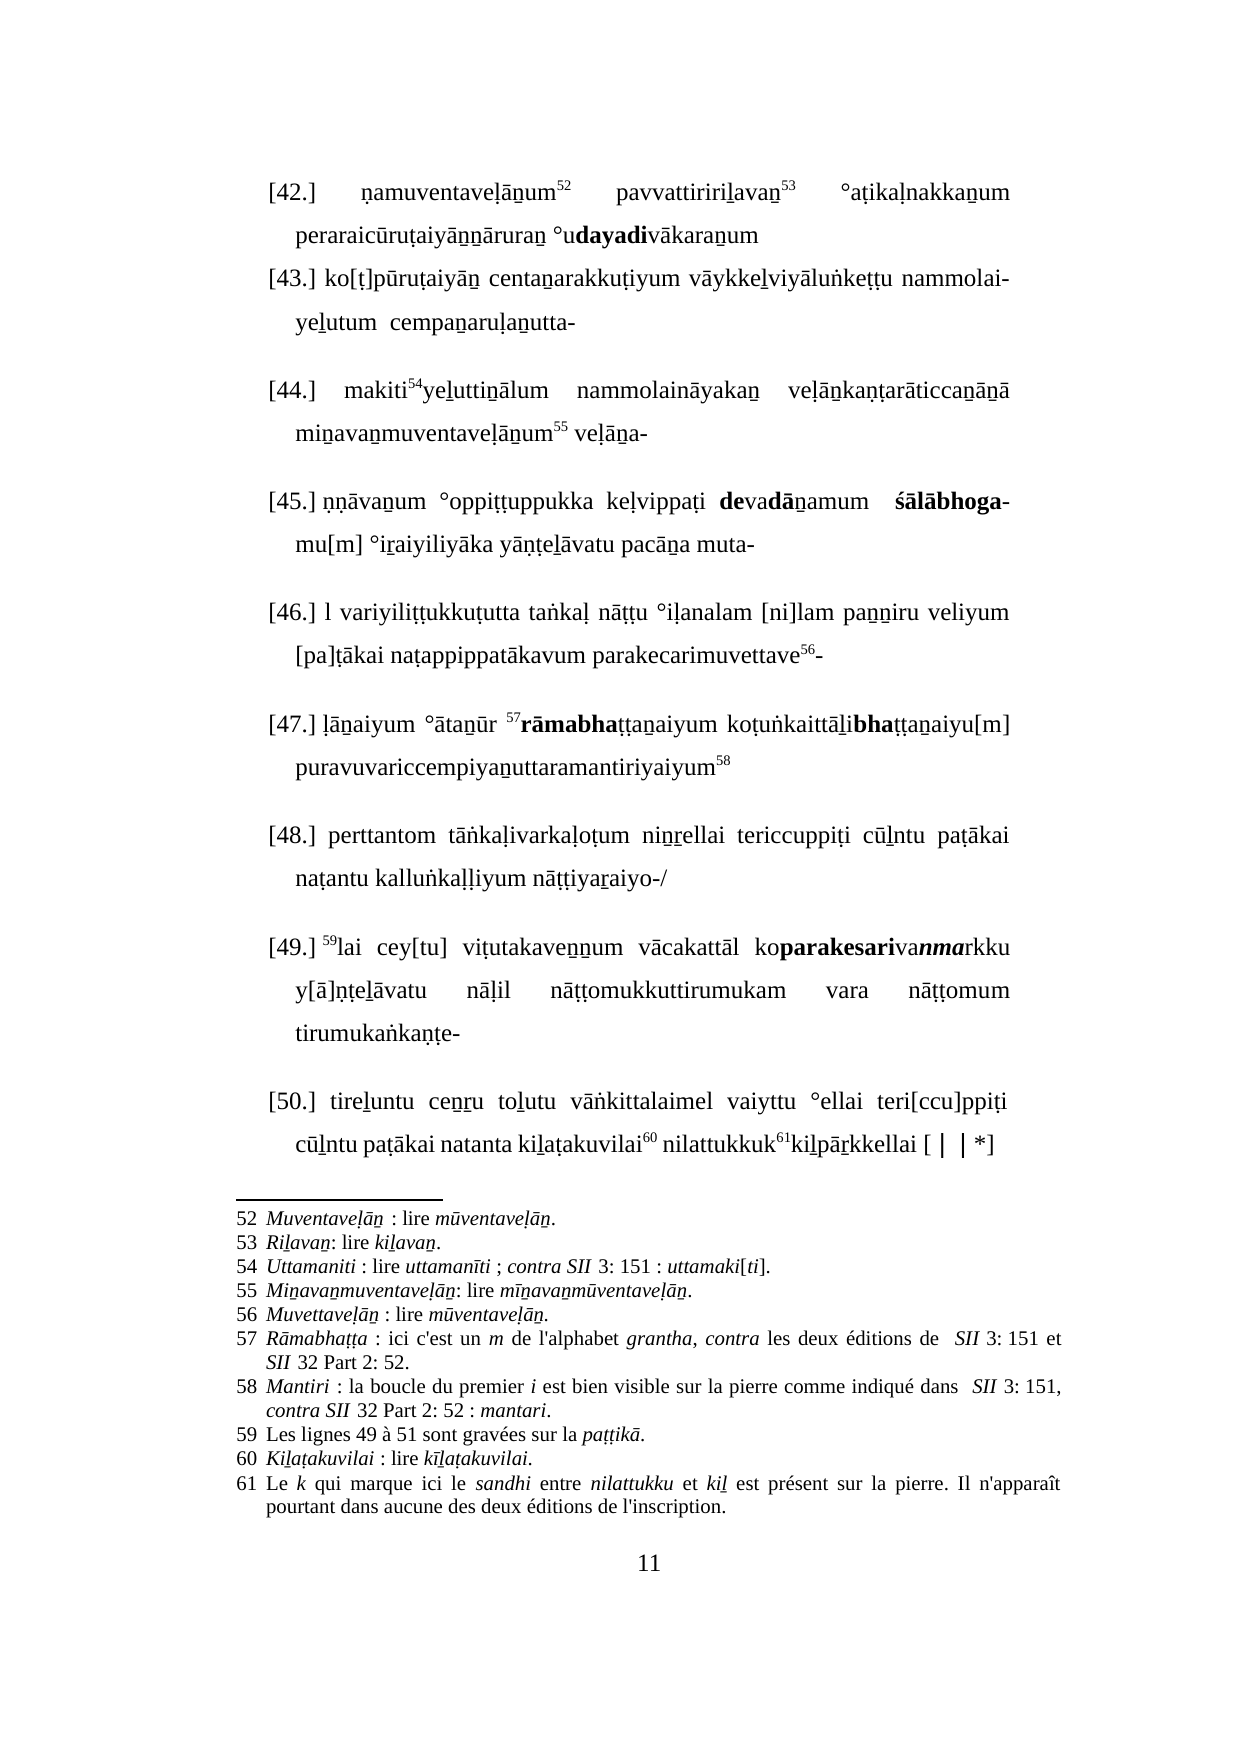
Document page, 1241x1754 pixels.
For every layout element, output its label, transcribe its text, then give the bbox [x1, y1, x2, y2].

text Le k qui marque ici le sandhi entre nilattukku et kiḻ est présent sur la pierre. Il n'apparaît pourtant dans aucune des deux éditions de l'inscription. [236, 1470, 1061, 1518]
text [48.] perttantom tāṅkaḷivarkaḷoṭum niṉṟellai tericcuppiṭi cūḻntu paṭākai naṭantu kalluṅkaḷḷiyum nāṭṭiyaṟaiyo-/ [268, 820, 1010, 892]
text Kiḻaṭakuvilai : lire kīḻaṭakuvilai. [236, 1446, 1061, 1470]
text Les lignes 49 à 51 sont gravées sur la paṭṭikā. [236, 1422, 1061, 1446]
text Rāmabhaṭṭa : ici c'est un m de l'alphabet grantha, contra les deux éditions de SII 3: 151 et SII 32 Part 2: 52. [236, 1326, 1061, 1374]
text Riḻavaṉ: lire kiḻavaṉ. [236, 1230, 1061, 1254]
text [46.] l variyiliṭṭukkuṭutta taṅkaḷ nāṭṭu °iḷanalam [ni]lam paṉṉiru veliyum [pa]ṭākai naṭappippatākavum parakecarimuvettave- [268, 597, 1010, 669]
text Muvettaveḷāṉ : lire mūventaveḷāṉ. [236, 1302, 1061, 1326]
text [43.] ko[ṭ]pūruṭaiyāṉ centaṉarakkuṭiyum vāykkeḻviyāluṅkeṭṭu nammolai-yeḻutum cempaṉaruḷaṉutta- [268, 263, 1010, 335]
text [44.] makitiyeḻuttiṉālum nammolaināyakaṉ veḷāṉkaṇṭarāticcaṉāṉā miṉavaṉmuventaveḷāṉum veḷāṉa- [268, 375, 1010, 447]
text [47.] ḷāṉaiyum °ātaṉūr rāmabhaṭṭaṉaiyum koṭuṅkaittāḻibhaṭṭaṉaiyu[m] puravuvariccempiyaṉuttaramantiriyaiyum [268, 709, 1010, 781]
text [45.] ṇṇāvaṉum °oppiṭṭuppukka keḷvippaṭi devadāṉamum śālābhoga-mu[m] °iṟaiyiliyāka yāṇṭeḻāvatu pacāṉa muta- [268, 486, 1010, 558]
text [49.] lai cey[tu] viṭutakaveṉṉum vācakattāl koparakesarivanmarkku y[ā]ṇṭeḻāvatu nāḷil nāṭṭomukkuttirumukam vara nāṭṭomum tirumukaṅkaṇṭe- [268, 932, 1010, 1047]
text [42.] ṇamuventaveḷāṉum pavvattiririḻavaṉ °aṭikaḷnakkaṉum peraraicūruṭaiyāṉṉāruraṉ °udayadivākaraṉum [268, 177, 1010, 249]
text Miṉavaṉmuventaveḷāṉ: lire mīṉavaṉmūventaveḷāṉ. [236, 1278, 1061, 1302]
text Uttamaniti : lire uttamanīti ; contra SII 3: 151 : uttamaki[ti]. [236, 1254, 1061, 1278]
text [50.] tireḻuntu ceṉṟu toḻutu vāṅkittalaimel vaiyttu °ellai teri[ccu]ppiṭi cūḻntu paṭākai natanta kiḻaṭakuvilai nilattukkukkiḻpāṟkkellai [❘❘*] [268, 1086, 1009, 1158]
text Muventaveḷāṉ : lire mūventaveḷāṉ. [236, 1206, 1061, 1230]
text Mantiri : la boucle du premier i est bien visible sur la pierre comme indiqué dans SII 3: 151, contra SII 32 Part 2: 52 : mantari. [236, 1374, 1061, 1422]
